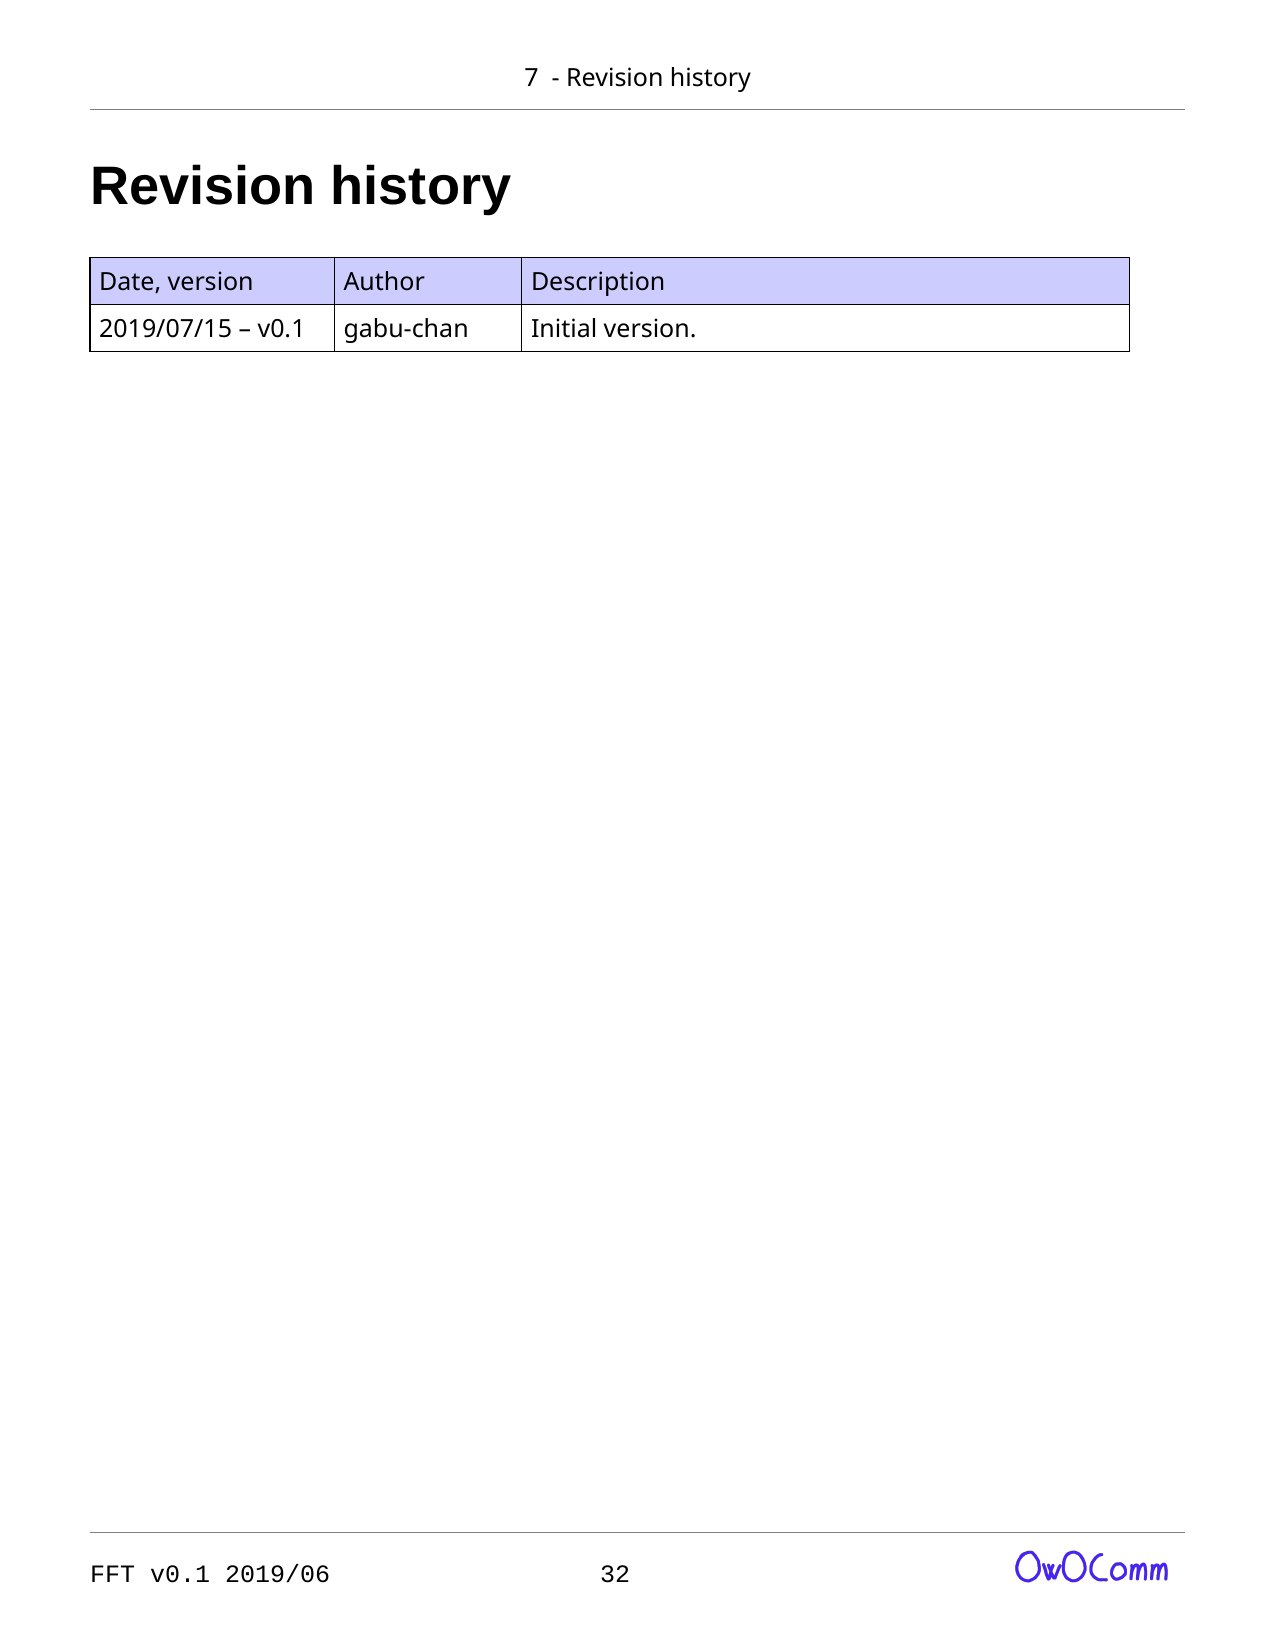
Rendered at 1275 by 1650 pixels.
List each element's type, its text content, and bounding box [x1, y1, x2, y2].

table_header Date, version [91, 258, 334, 304]
table_header Author [335, 258, 521, 304]
table_cell 2019/07/15 – v0.1 [91, 305, 334, 351]
table_header Description [522, 258, 1129, 304]
subtitle Revision history [90, 154, 1185, 216]
table_cell Initial version. [522, 305, 1129, 351]
picture [1005, 1544, 1178, 1589]
table_cell gabu-chan [335, 305, 521, 351]
